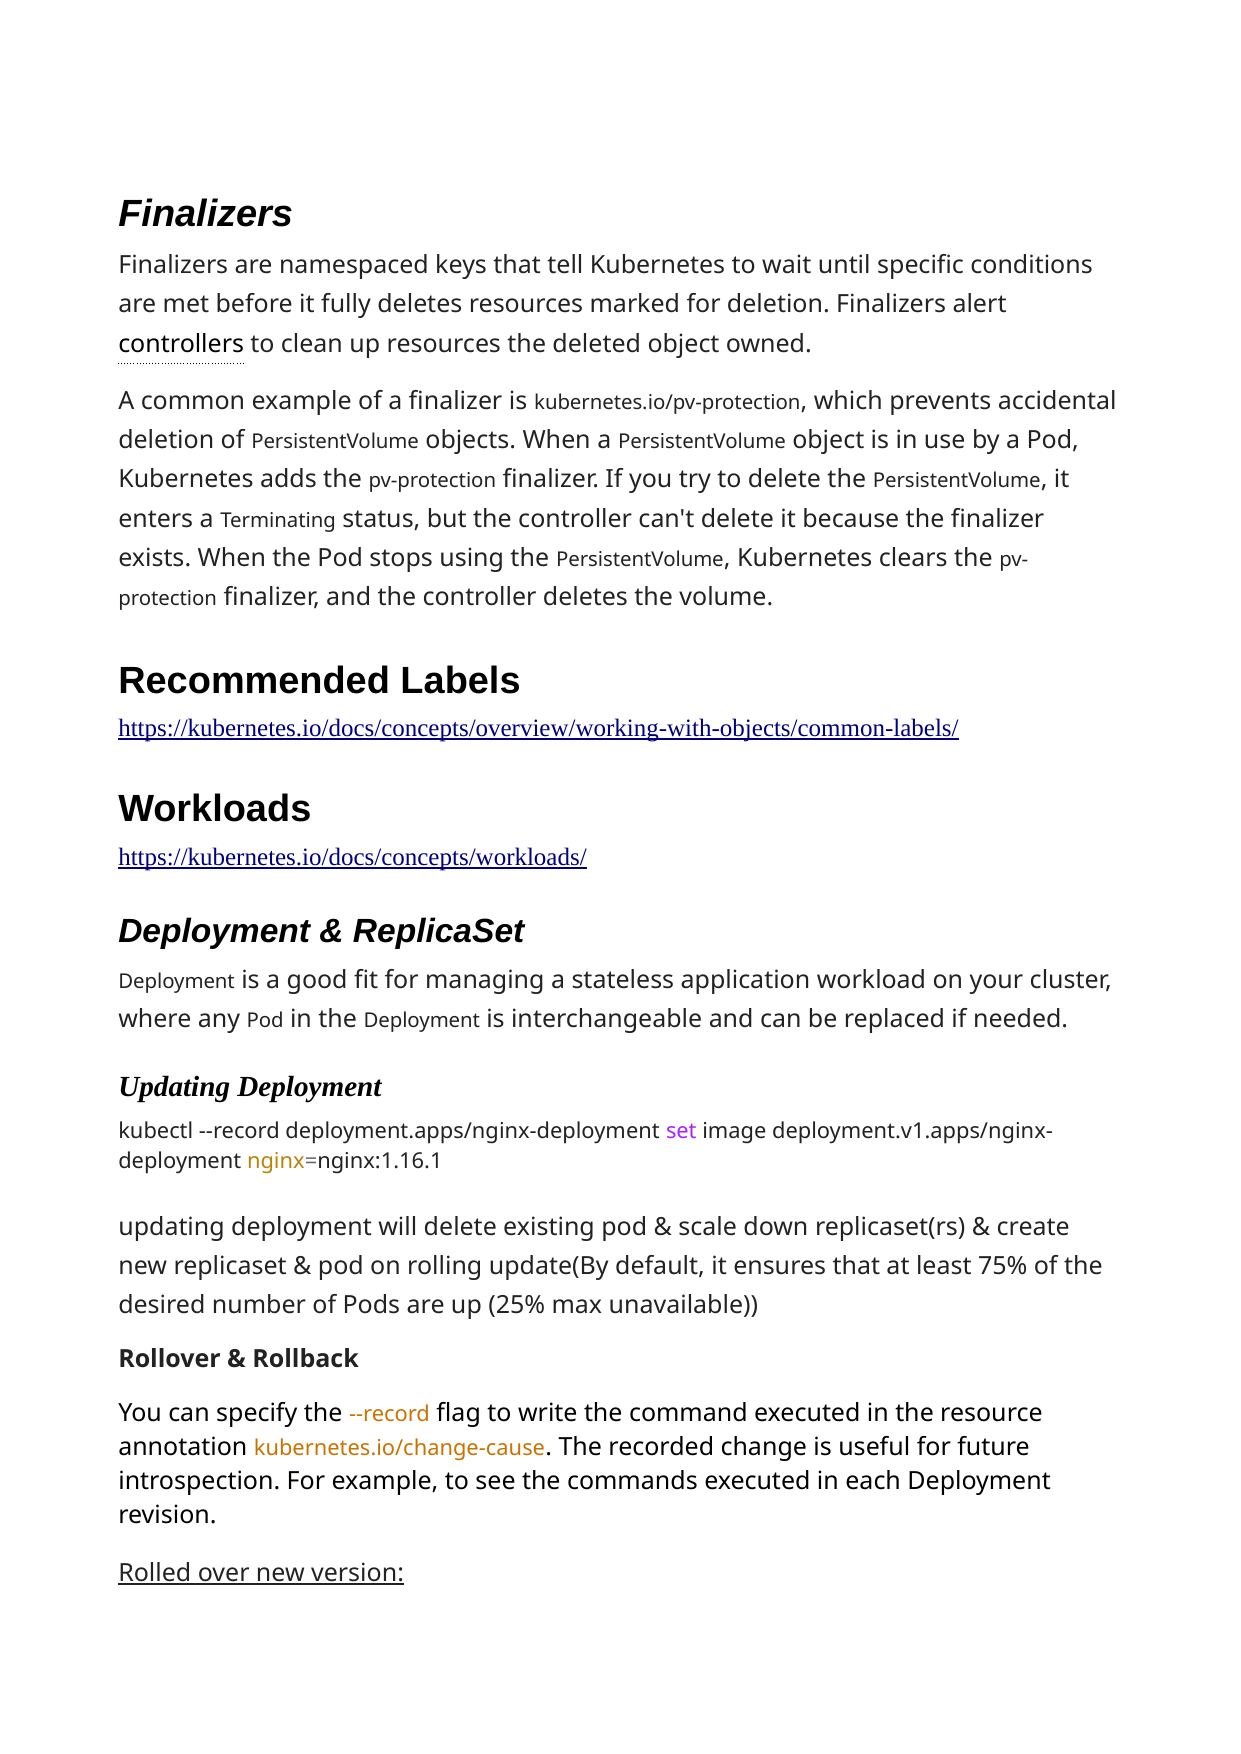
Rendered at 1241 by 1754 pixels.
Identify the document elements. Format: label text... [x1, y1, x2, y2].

text You can specify the --record flag to write the command executed in the resource annotation kubernetes.io/change-cause. The recorded change is useful for future introspection. For example, to see the commands executed in each Deployment revision. [118, 1395, 1122, 1531]
text https://kubernetes.io/docs/concepts/overview/working-with-objects/common-labels/ [118, 713, 1122, 742]
text A common example of a finalizer is kubernetes.io/pv-protection, which prevents accidental deletion of PersistentVolume objects. When a PersistentVolume object is in use by a Pod, Kubernetes adds the pv-protection finalizer. If you try to delete the PersistentVolume, it enters a Terminating status, but the controller can't delete it because the finalizer exists. When the Pod stops using the PersistentVolume, Kubernetes clears the pv-protection finalizer, and the controller deletes the volume. [118, 383, 1122, 613]
subtitle Updating Deployment [118, 1069, 1122, 1103]
subtitle Deployment & ReplicaSet [118, 911, 1122, 949]
text Rolled over new version: [118, 1554, 1122, 1589]
text Rollover & Rollback [118, 1341, 1122, 1375]
text updating deployment will delete existing pod & scale down replicaset(rs) & create new replicaset & pod on rolling update(By default, it ensures that at least 75% of the desired number of Pods are up (25% max unavailable)) [118, 1175, 1122, 1321]
text Deployment is a good fit for managing a stateless application workload on your cluster, where any Pod in the Deployment is interchangeable and can be replaced if needed. [118, 962, 1122, 1035]
text Finalizers are namespaced keys that tell Kubernetes to wait until specific conditions are met before it fully deletes resources marked for deletion. Finalizers alert controllers to clean up resources the deleted object owned. [118, 247, 1122, 363]
subtitle Recommended Labels [118, 657, 1122, 701]
subtitle Finalizers [118, 191, 1122, 234]
text https://kubernetes.io/docs/concepts/workloads/ [118, 842, 1122, 871]
subtitle Workloads [118, 786, 1122, 830]
text kubectl --record deployment.apps/nginx-deployment set image deployment.v1.apps/nginx-deployment nginx=nginx:1.16.1 [118, 1115, 1122, 1175]
